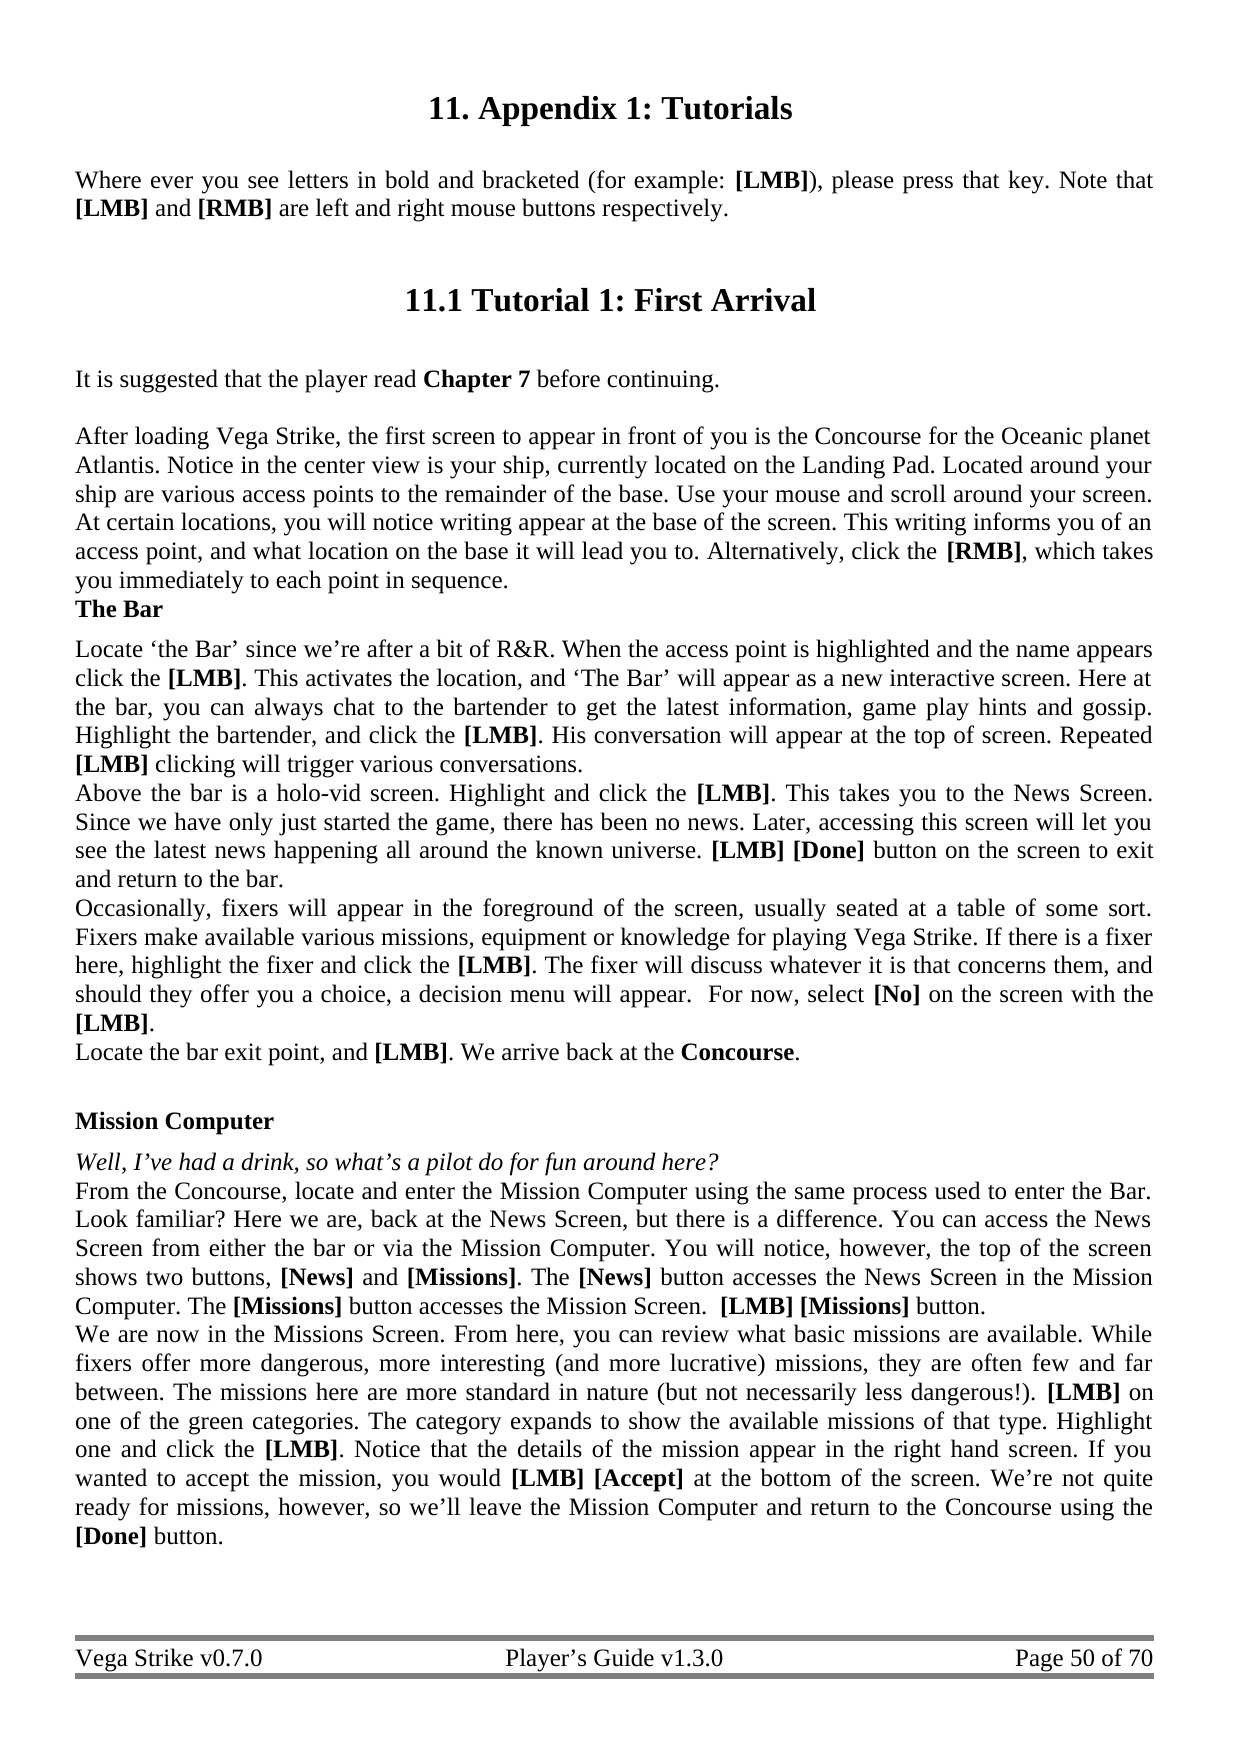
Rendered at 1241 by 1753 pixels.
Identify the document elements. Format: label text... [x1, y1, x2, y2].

text The Bar [75, 594, 1154, 622]
text It is suggested that the player read Chapter 7 before continuing. [75, 364, 1154, 392]
text Above the bar is a holo-vid screen. Highlight and click the [LMB]. This takes you to the News Screen. Since we have only just started the game, there has been no news. Later, accessing this screen will let you see the latest news happening all around the known universe. [LMB] [Done] button on the screen to exit and return to the bar. [75, 778, 1154, 893]
text After loading Vega Strike, the first screen to appear in front of you is the Concourse for the Oceanic planet Atlantis. Notice in the center view is your ship, currently located on the Landing Pad. Located around your ship are various access points to the remainder of the base. Use your mouse and scroll around your screen. At certain locations, you will notice writing appear at the base of the screen. This writing informs you of an access point, and what location on the base it will lead you to. Alternatively, click the [RMB], which takes you immediately to each point in sequence. [75, 421, 1154, 594]
subtitle 11.1 Tutorial 1: First Arrival [75, 281, 1154, 357]
text Locate the bar exit point, and [LMB]. We arrive back at the Concourse. [75, 1037, 1154, 1066]
text Mission Computer [75, 1106, 1154, 1135]
subtitle 11. Appendix 1: Tutorials [75, 88, 1154, 165]
text We are now in the Missions Screen. From here, you can review what basic missions are available. While fixers offer more dangerous, more interesting (and more lucrative) missions, they are often few and far between. The missions here are more standard in nature (but not necessarily less dangerous!). [LMB] on one of the green categories. The category expands to show the available missions of that type. Highlight one and click the [LMB]. Notice that the details of the mission appear in the right hand screen. If you wanted to accept the mission, you would [LMB] [Accept] at the bottom of the screen. We’re not quite ready for missions, however, so we’ll leave the Mission Computer and return to the Concourse using the [Done] button. [75, 1319, 1154, 1549]
text Well, I’ve had a drink, so what’s a pilot do for fun around here? [75, 1147, 1154, 1176]
text Locate ‘the Bar’ since we’re after a bit of R&R. When the access point is highlighted and the name appears click the [LMB]. This activates the location, and ‘The Bar’ will appear as a new interactive screen. Here at the bar, you can always chat to the bartender to get the latest information, game play hints and gossip. Highlight the bartender, and click the [LMB]. His conversation will appear at the top of screen. Repeated [LMB] clicking will trigger various conversations. [75, 634, 1154, 778]
text Where ever you see letters in bold and bracketed (for example: [LMB]), please press that key. Note that [LMB] and [RMB] are left and right mouse buttons respectively. [75, 165, 1154, 222]
text From the Concourse, locate and enter the Mission Computer using the same process used to enter the Bar. Look familiar? Here we are, back at the News Screen, but there is a difference. You can access the News Screen from either the bar or via the Mission Computer. You will notice, however, the top of the screen shows two buttons, [News] and [Missions]. The [News] button accesses the News Screen in the Mission Computer. The [Missions] button accesses the Mission Screen. [LMB] [Missions] button. [75, 1176, 1154, 1319]
text Occasionally, fixers will appear in the foreground of the screen, usually seated at a table of some sort. Fixers make available various missions, equipment or knowledge for playing Vega Strike. If there is a fixer here, highlight the fixer and click the [LMB]. The fixer will discuss whatever it is that concerns them, and should they offer you a choice, a decision menu will appear. For now, select [No] on the screen with the [LMB]. [75, 893, 1154, 1037]
